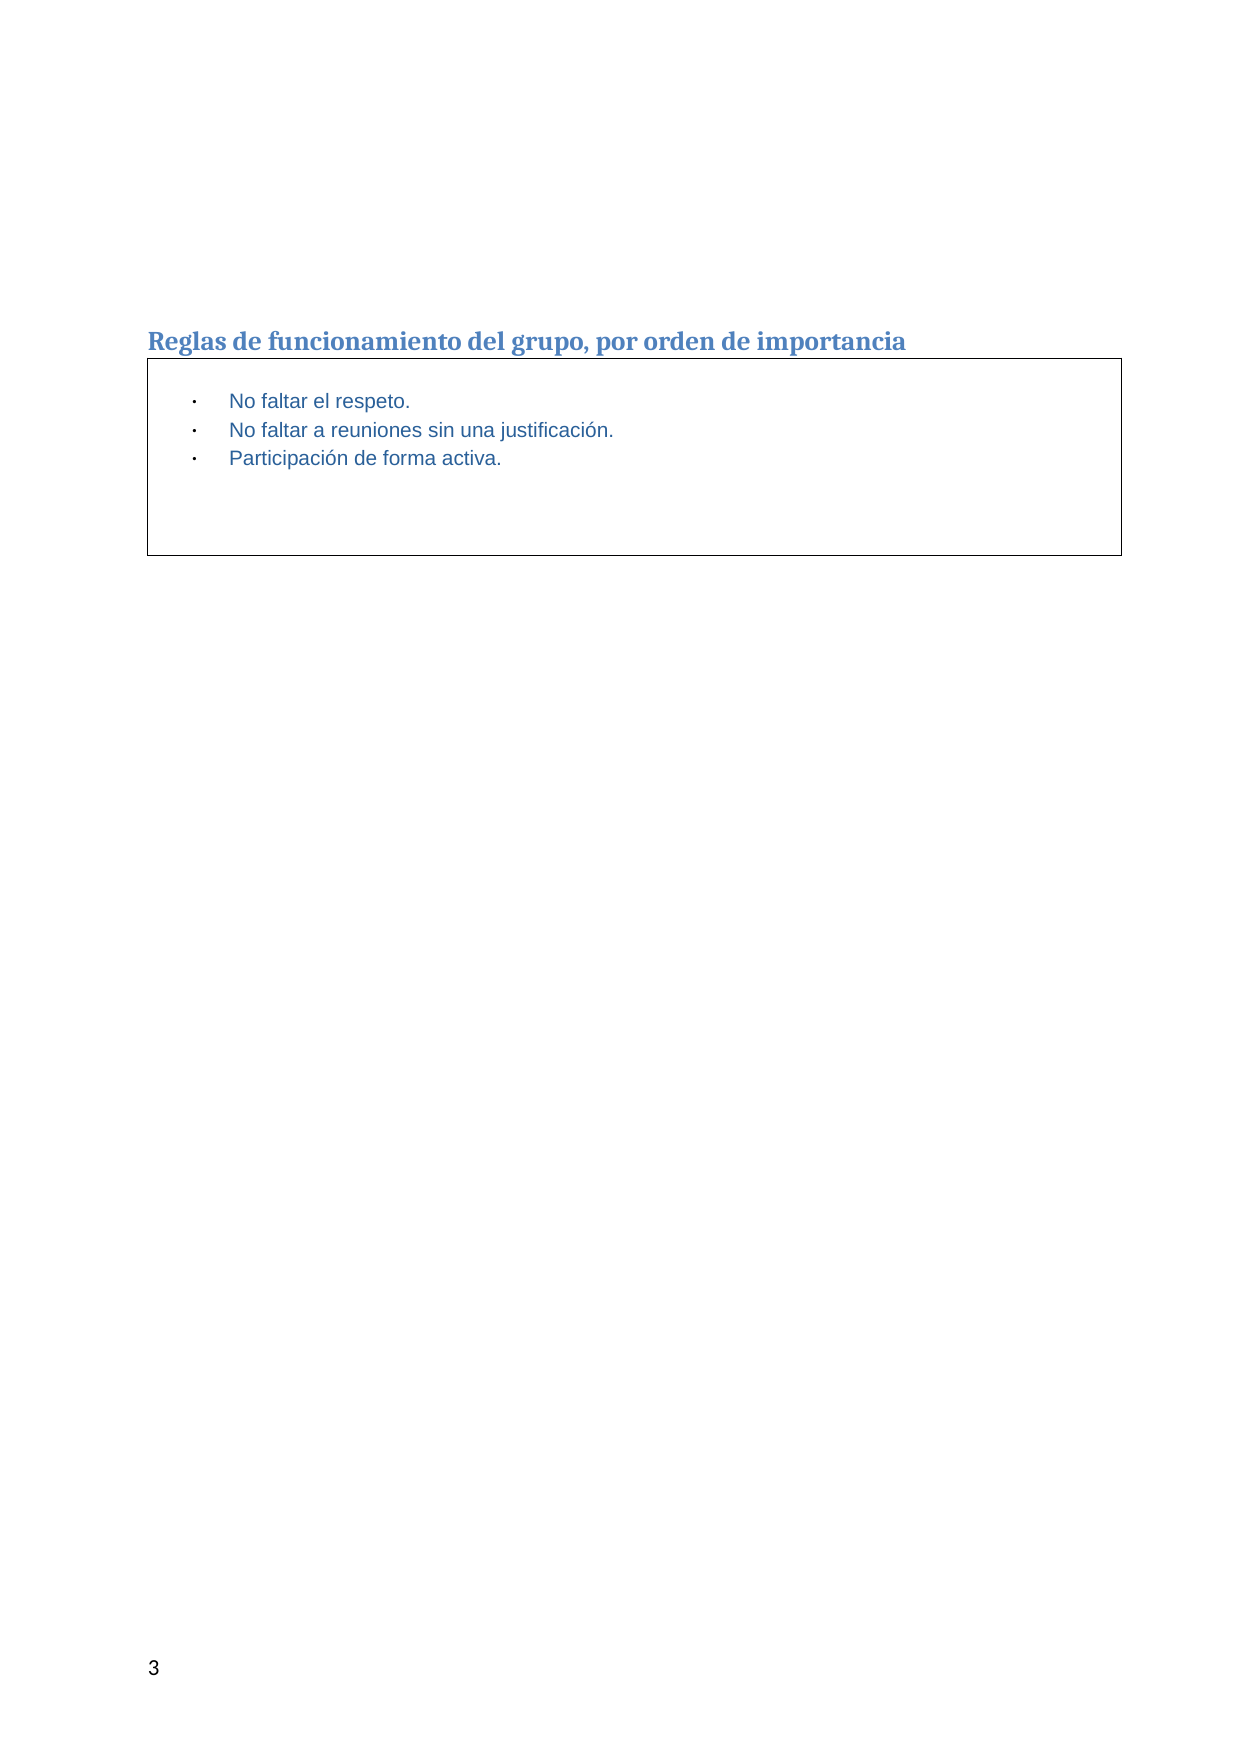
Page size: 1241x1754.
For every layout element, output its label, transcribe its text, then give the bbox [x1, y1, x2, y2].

table_header No faltar el respeto. No faltar a reuniones sin una justificación. Participación de forma activa. [148, 359, 1121, 555]
text Reglas de funcionamiento del grupo, por orden de importancia [148, 326, 1063, 358]
